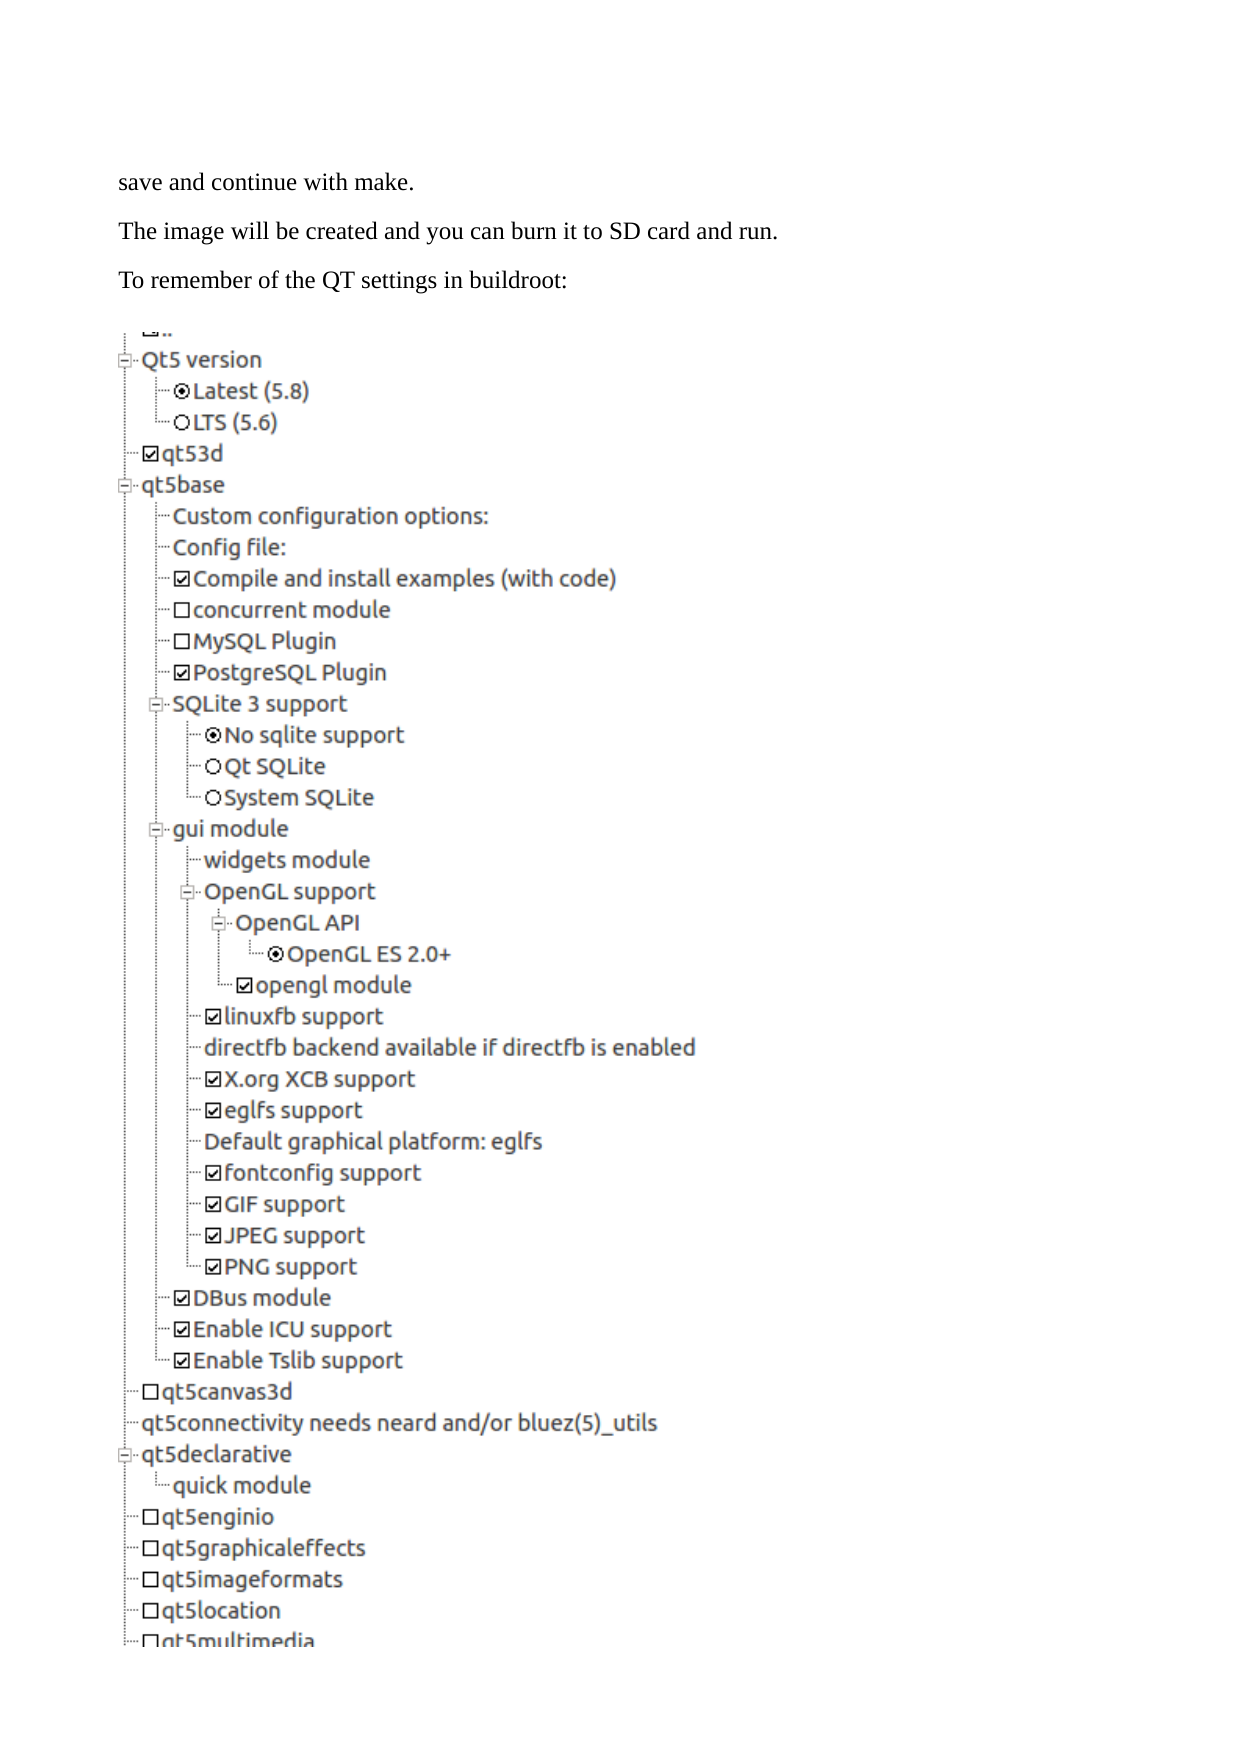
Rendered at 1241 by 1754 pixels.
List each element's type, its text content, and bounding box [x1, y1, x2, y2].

text To remember of the QT settings in buildroot: [118, 265, 1122, 294]
text save and continue with make. [118, 167, 1122, 196]
text The image will be created and you can burn it to SD card and run. [118, 216, 1122, 245]
picture [118, 332, 918, 1647]
